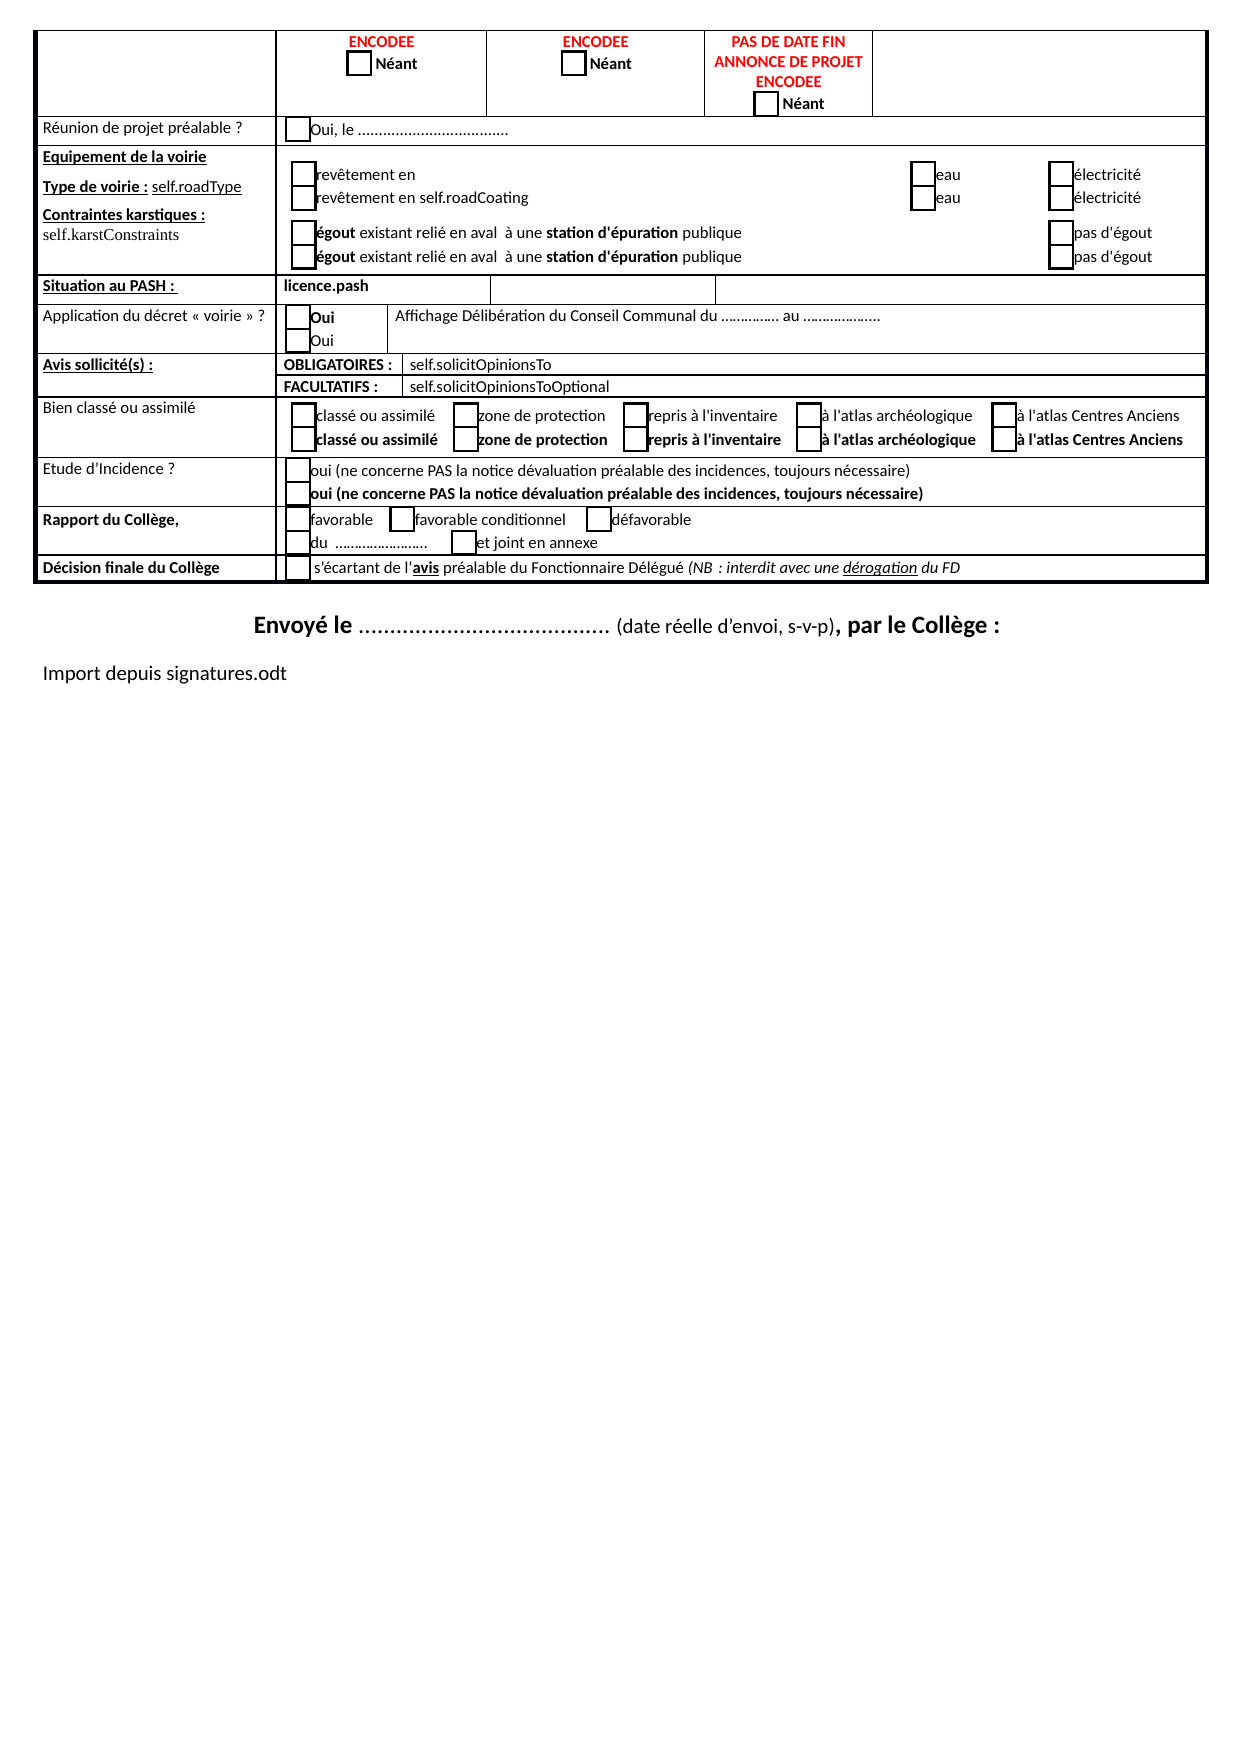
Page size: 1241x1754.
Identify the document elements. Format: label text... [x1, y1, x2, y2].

table_cell Avis sollicité(s) : [38, 354, 275, 396]
table_header revêtement en revêtement en self.roadCoating [284, 157, 903, 215]
table_cell licence.pash [277, 276, 490, 304]
table_cell défavorable [612, 507, 1205, 531]
table_cell Décision finale du Collège [38, 556, 275, 579]
table_cell PAS DE DATE FIN ANNONCE DE PROJET ENCODEE Néant [705, 31, 872, 116]
table_cell [873, 31, 1205, 116]
table_cell [38, 531, 275, 554]
table_cell favorable [311, 507, 388, 531]
table_cell OBLIGATOIRES : [277, 354, 402, 374]
table_header classé ou assimilé classé ou assimilé [284, 398, 446, 457]
table_cell Réunion de projet préalable ? [38, 117, 275, 145]
table_cell Oui Oui [311, 305, 387, 352]
table_cell Rapport du Collège, [38, 507, 275, 531]
table_header à l'atlas Centres Anciens à l'atlas Centres Anciens [984, 398, 1197, 457]
table_header eau eau [903, 157, 1042, 215]
table_cell [1197, 398, 1205, 457]
table_cell oui (ne concerne PAS la notice dévaluation préalable des incidences, toujours nécessaire) oui (ne concerne PAS la notice dévaluation préalable des incidences, toujours nécessaire) [311, 458, 1205, 506]
table_cell FACULTATIFS : [277, 376, 402, 396]
table_cell et joint en annexe [477, 531, 1205, 554]
table_header zone de protection zone de protection [446, 398, 616, 457]
table_cell Oui, le .................................... [277, 117, 1205, 145]
table_cell [38, 31, 275, 116]
table_cell ENCODEE Néant [487, 31, 704, 116]
table_cell du …………………… [311, 531, 450, 554]
table_cell Etude d’Incidence ? [38, 458, 275, 506]
table_cell Equipement de la voirie Type de voirie : self.roadType Contraintes karstiques : self.karstConstraints [38, 146, 275, 274]
table_cell s’écartant de l’avis préalable du Fonctionnaire Délégué (NB : interdit avec une dérogation du FD [311, 556, 1205, 579]
table_cell favorable conditionnel [415, 507, 585, 531]
table_cell self.solicitOpinionsTo [403, 354, 1205, 374]
table_header électricité électricité [1042, 157, 1200, 215]
table_cell [716, 276, 1205, 304]
table_cell Affichage Délibération du Conseil Communal du …………… au ……………….. [388, 305, 1205, 352]
table_cell Application du décret « voirie » ? [38, 305, 275, 352]
table_cell Situation au PASH : [38, 276, 275, 304]
table_header repris à l'inventaire repris à l'inventaire [616, 398, 789, 457]
table_header à l'atlas archéologique à l'atlas archéologique [789, 398, 984, 457]
table_cell [277, 305, 284, 352]
text Import depuis signatures.odt [43, 660, 1211, 686]
table_cell égout existant relié en aval à une station d'épuration publique égout existant relié en aval à une station d'épuration publique [284, 215, 1042, 274]
table_cell pas d'égout pas d'égout [1042, 215, 1200, 274]
table_cell [277, 146, 1205, 274]
table_cell Bien classé ou assimilé [38, 398, 275, 457]
table_cell [491, 276, 715, 304]
table_cell ENCODEE Néant [277, 31, 486, 116]
text Envoyé le ........................................ (date réelle d’envoi, s-v-p), par le Collège : [43, 609, 1211, 640]
table_cell self.solicitOpinionsToOptional [403, 376, 1205, 396]
table_cell [277, 398, 284, 457]
